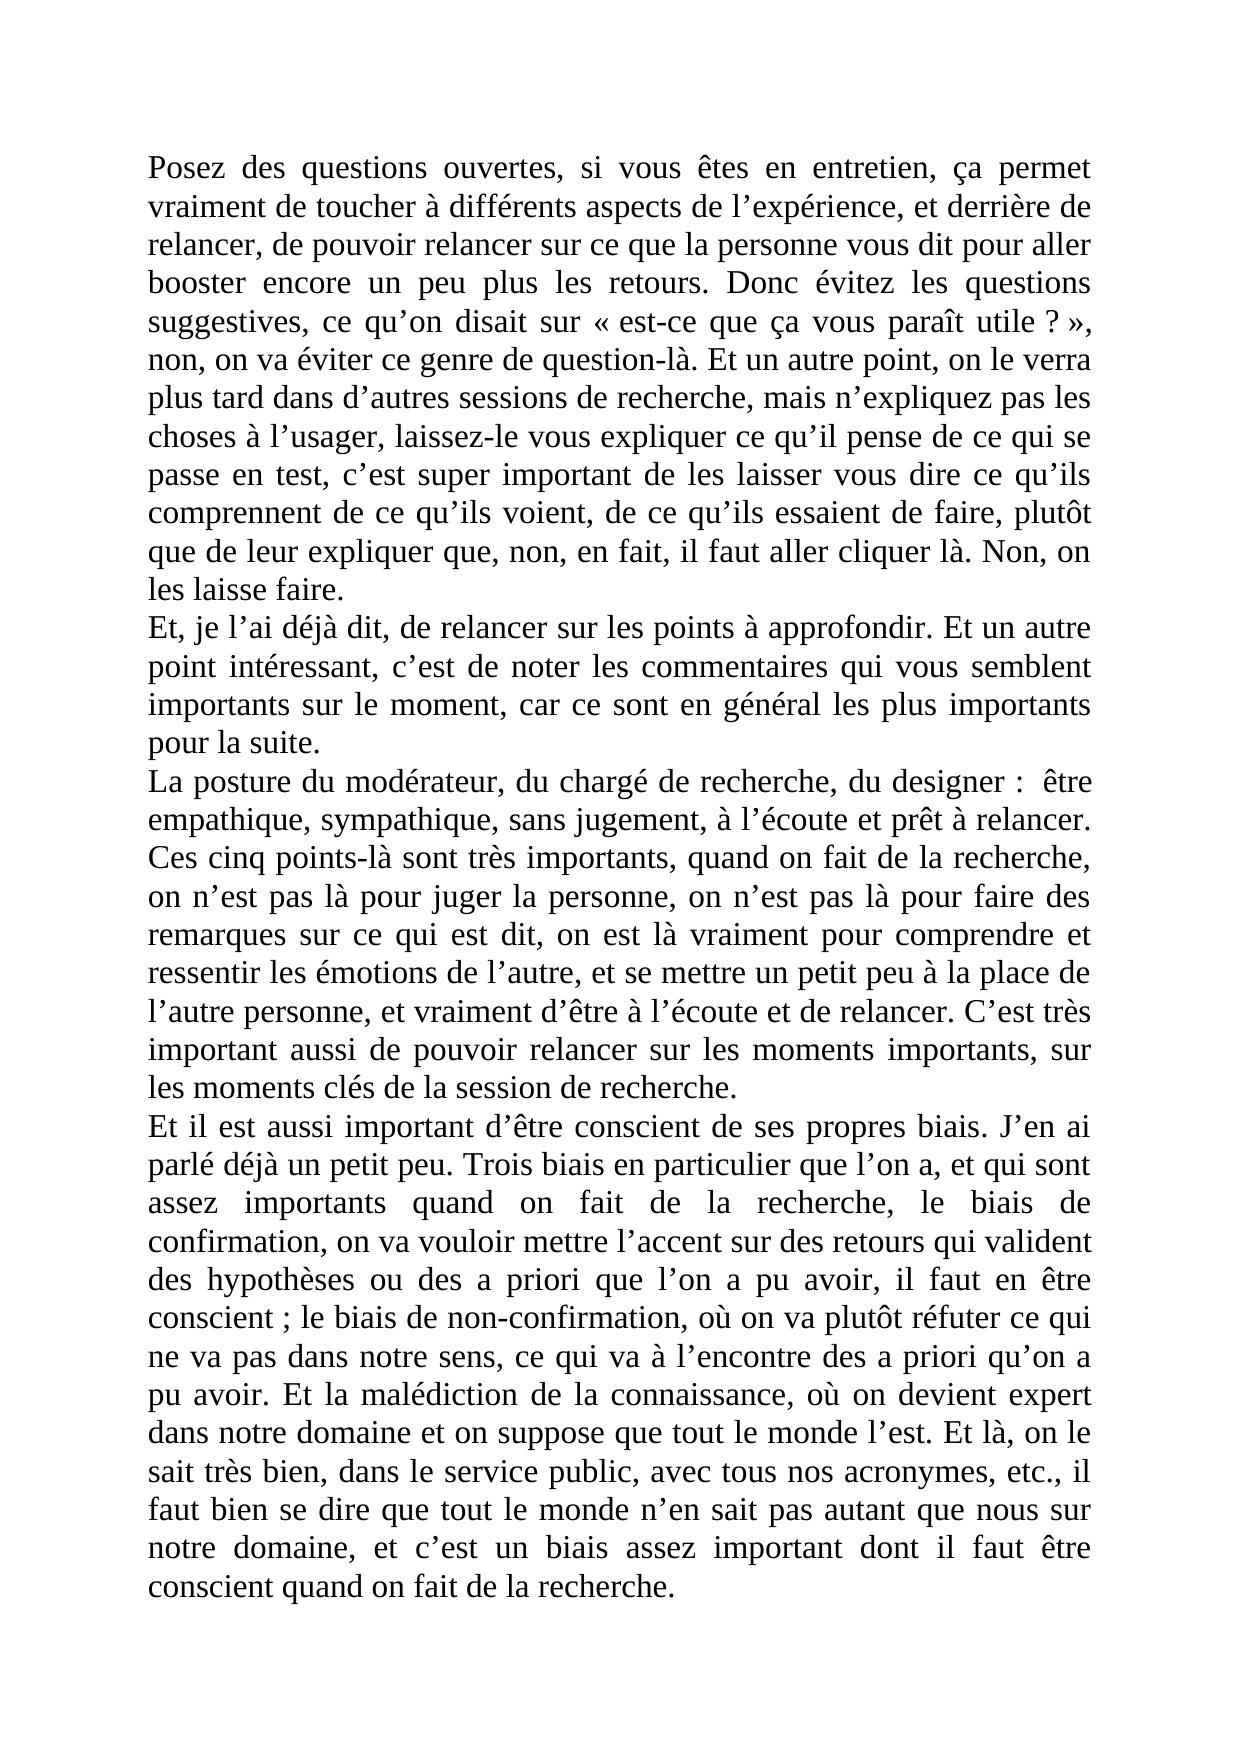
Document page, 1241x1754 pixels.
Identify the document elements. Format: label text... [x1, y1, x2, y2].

text Et il est aussi important d’être conscient de ses propres biais. J’en ai parlé déjà un petit peu. Trois biais en particulier que l’on a, et qui sont assez importants quand on fait de la recherche, le biais de confirmation, on va vouloir mettre l’accent sur des retours qui valident des hypothèses ou des a priori que l’on a pu avoir, il faut en être conscient ; le biais de non-confirmation, où on va plutôt réfuter ce qui ne va pas dans notre sens, ce qui va à l’encontre des a priori qu’on a pu avoir. Et la malédiction de la connaissance, où on devient expert dans notre domaine et on suppose que tout le monde l’est. Et là, on le sait très bien, dans le service public, avec tous nos acronymes, etc., il faut bien se dire que tout le monde n’en sait pas autant que nous sur notre domaine, et c’est un biais assez important dont il faut être conscient quand on fait de la recherche. [148, 1106, 1093, 1604]
text Et, je l’ai déjà dit, de relancer sur les points à approfondir. Et un autre point intéressant, c’est de noter les commentaires qui vous semblent importants sur le moment, car ce sont en général les plus importants pour la suite. [148, 608, 1093, 761]
text La posture du modérateur, du chargé de recherche, du designer : être empathique, sympathique, sans jugement, à l’écoute et prêt à relancer. Ces cinq points-là sont très importants, quand on fait de la recherche, on n’est pas là pour juger la personne, on n’est pas là pour faire des remarques sur ce qui est dit, on est là vraiment pour comprendre et ressentir les émotions de l’autre, et se mettre un petit peu à la place de l’autre personne, et vraiment d’être à l’écoute et de relancer. C’est très important aussi de pouvoir relancer sur les moments importants, sur les moments clés de la session de recherche. [148, 761, 1093, 1106]
text Posez des questions ouvertes, si vous êtes en entretien, ça permet vraiment de toucher à différents aspects de l’expérience, et derrière de relancer, de pouvoir relancer sur ce que la personne vous dit pour aller booster encore un peu plus les retours. Donc évitez les questions suggestives, ce qu’on disait sur « est-ce que ça vous paraît utile ? », non, on va éviter ce genre de question-là. Et un autre point, on le verra plus tard dans d’autres sessions de recherche, mais n’expliquez pas les choses à l’usager, laissez-le vous expliquer ce qu’il pense de ce qui se passe en test, c’est super important de les laisser vous dire ce qu’ils comprennent de ce qu’ils voient, de ce qu’ils essaient de faire, plutôt que de leur expliquer que, non, en fait, il faut aller cliquer là. Non, on les laisse faire. [148, 148, 1093, 608]
